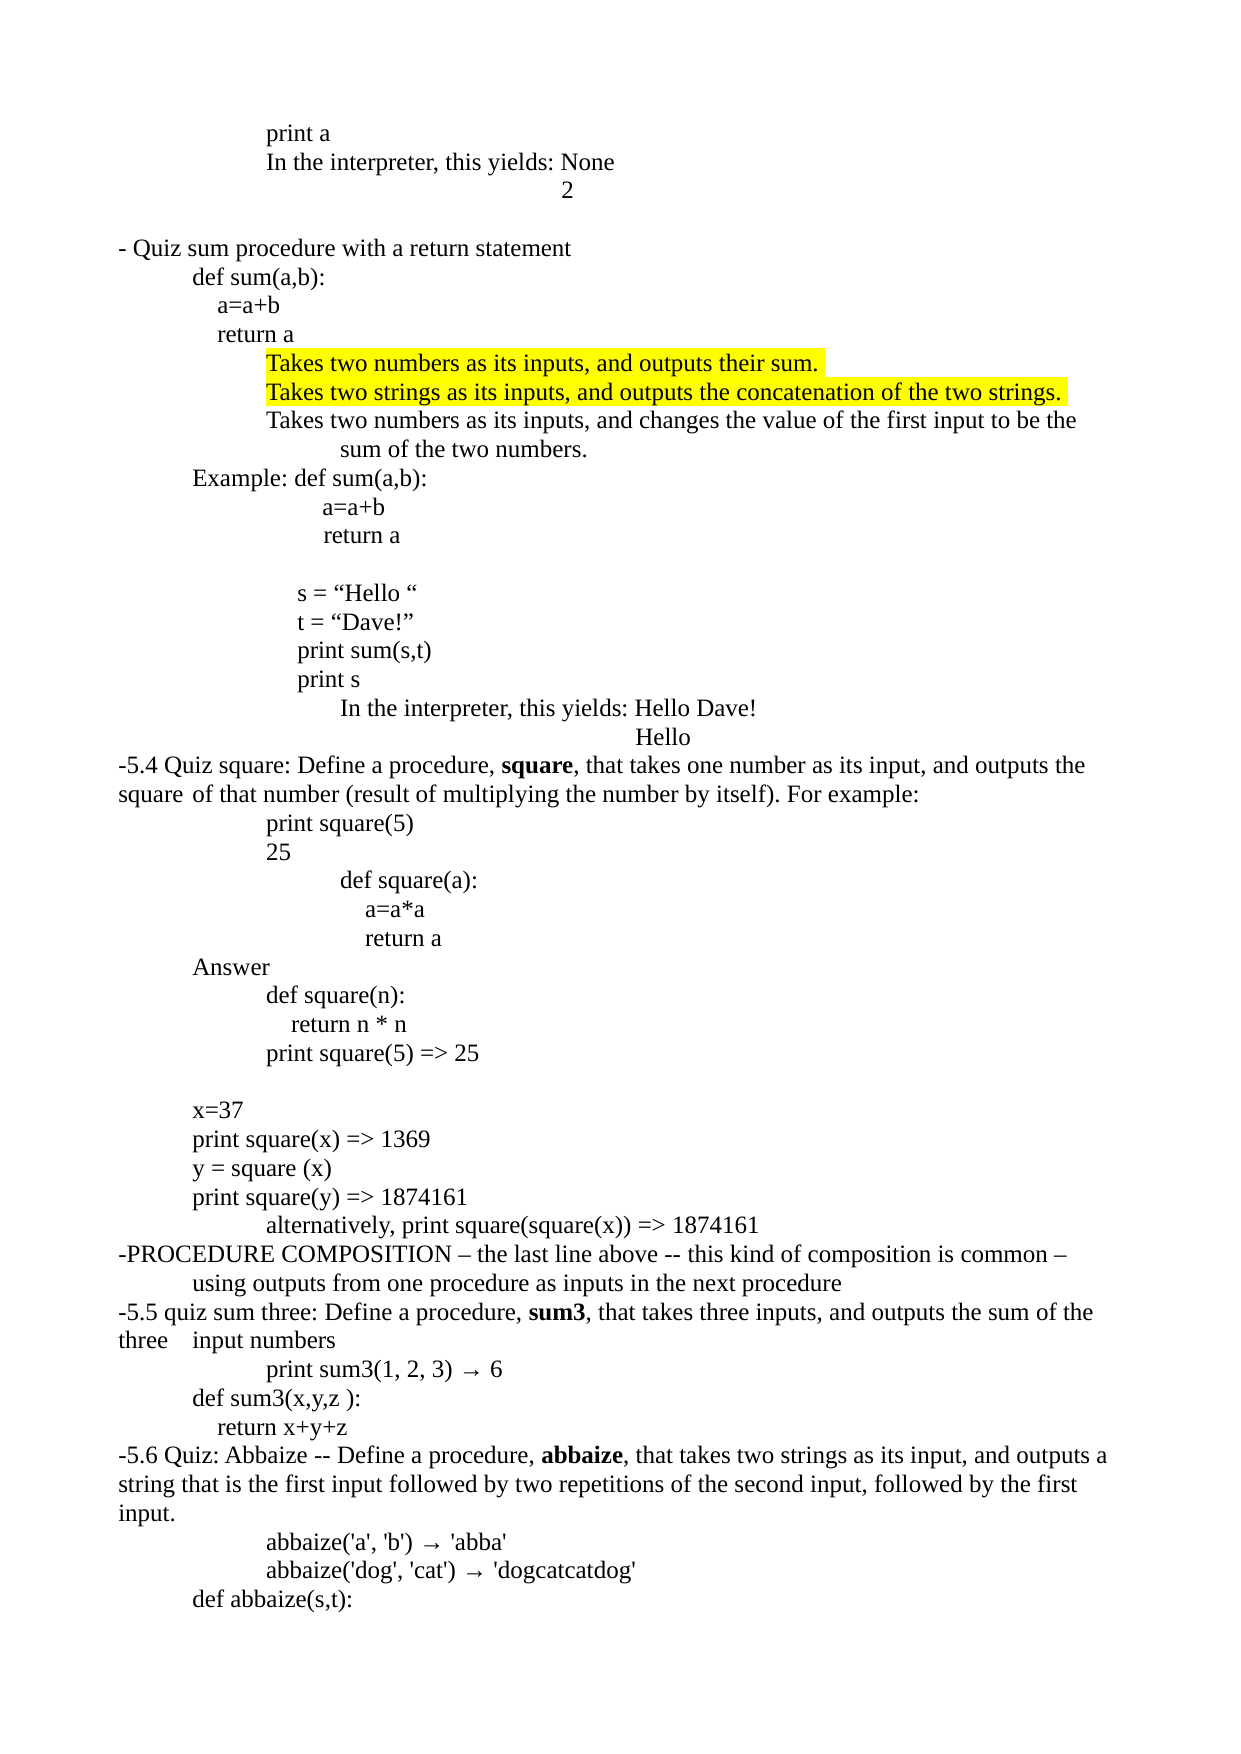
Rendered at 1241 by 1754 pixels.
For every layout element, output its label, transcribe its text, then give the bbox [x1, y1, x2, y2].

text abbaize('dog', 'cat') → 'dogcatcatdog' [118, 1556, 1122, 1584]
text def sum3(x,y,z ): [118, 1383, 1122, 1412]
text def square(a): [118, 866, 1122, 894]
text Answer [118, 952, 1122, 981]
text a=a+b [118, 492, 1122, 521]
text def abbaize(s,t): [118, 1584, 1122, 1613]
text -5.6 Quiz: Abbaize -- Define a procedure, abbaize, that takes two strings as its input, and outputs a string that is the first input followed by two repetitions of the second input, followed by the first input. [118, 1441, 1122, 1527]
text -5.4 Quiz square: Define a procedure, square, that takes one number as its input, and outputs the square of that number (result of multiplying the number by itself). For example: [118, 751, 1122, 808]
text print s [118, 664, 1122, 693]
text a=a+b [118, 291, 1122, 319]
text return n * n [118, 1009, 1122, 1038]
text s = “Hello “ [118, 578, 1122, 607]
text return a [118, 319, 1122, 348]
text Takes two strings as its inputs, and outputs the concatenation of the two strings. [118, 377, 1122, 406]
text alternatively, print square(square(x)) => 1874161 [118, 1211, 1122, 1239]
text x=37 [118, 1096, 1122, 1124]
text y = square (x) [118, 1153, 1122, 1182]
text a=a*a [118, 894, 1122, 923]
text return a [118, 923, 1122, 952]
text - Quiz sum procedure with a return statement [118, 233, 1122, 262]
text return x+y+z [118, 1412, 1122, 1441]
text def sum(a,b): [118, 262, 1122, 291]
text print square(y) => 1874161 [118, 1182, 1122, 1211]
text 2 [118, 176, 1122, 204]
text print sum(s,t) [118, 636, 1122, 664]
text Example: def sum(a,b): [118, 463, 1122, 492]
text print square(5) [118, 808, 1122, 837]
text In the interpreter, this yields: None [118, 147, 1122, 176]
text return a [118, 521, 1122, 549]
text Hello [118, 722, 1122, 751]
text print square(5) => 25 [118, 1038, 1122, 1067]
text print a [118, 118, 1122, 147]
text In the interpreter, this yields: Hello Dave! [118, 693, 1122, 722]
text print sum3(1, 2, 3) → 6 [118, 1354, 1122, 1383]
text -5.5 quiz sum three: Define a procedure, sum3, that takes three inputs, and outputs the sum of the three input numbers [118, 1297, 1122, 1354]
text t = “Dave!” [118, 607, 1122, 636]
text Takes two numbers as its inputs, and outputs their sum. [118, 348, 1122, 377]
text Takes two numbers as its inputs, and changes the value of the first input to be the sum of the two numbers. [118, 406, 1122, 463]
text print square(x) => 1369 [118, 1124, 1122, 1153]
text abbaize('a', 'b') → 'abba' [118, 1527, 1122, 1556]
text -PROCEDURE COMPOSITION – the last line above -- this kind of composition is common – using outputs from one procedure as inputs in the next procedure [118, 1239, 1122, 1297]
text 25 [118, 837, 1122, 866]
text def square(n): [118, 981, 1122, 1009]
